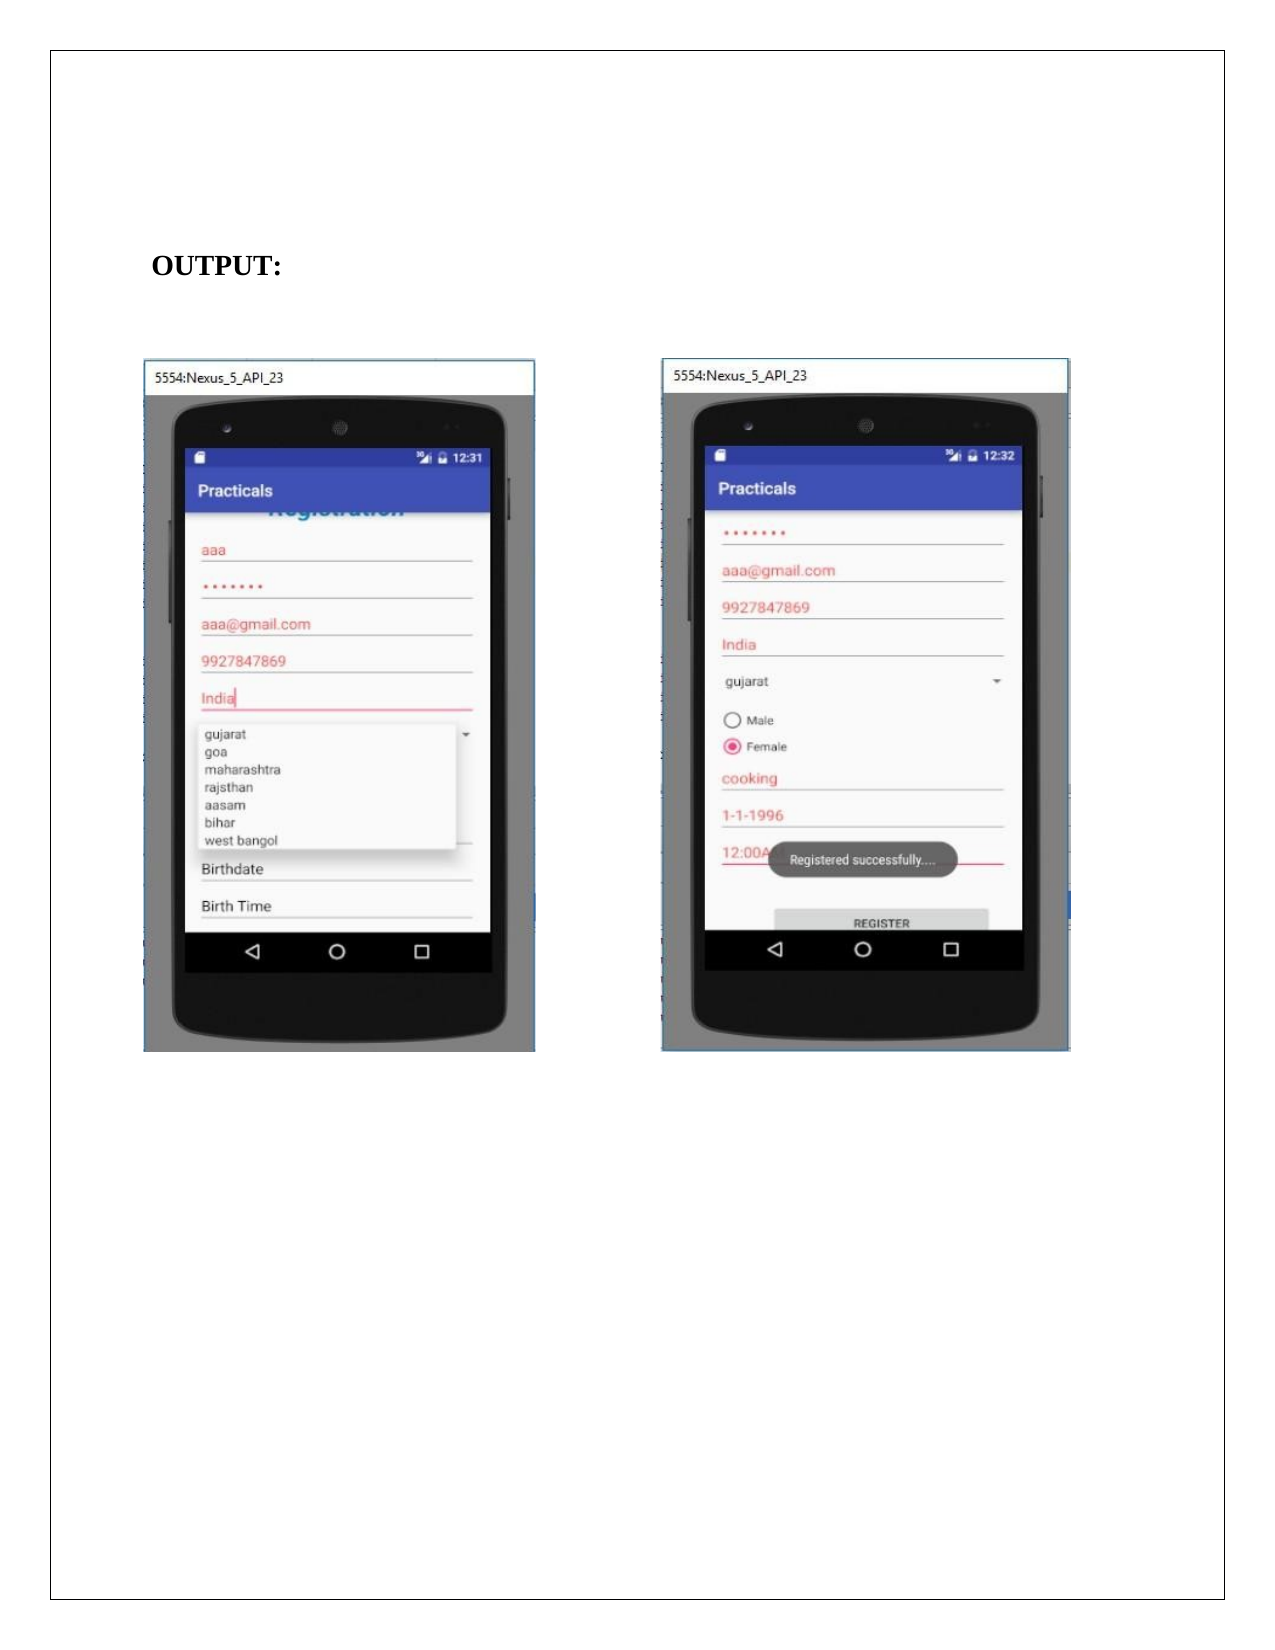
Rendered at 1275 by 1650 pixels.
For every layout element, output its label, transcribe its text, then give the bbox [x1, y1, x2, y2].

picture [660, 358, 1071, 1052]
picture [143, 358, 536, 1052]
text OUTPUT: [151, 248, 1218, 281]
